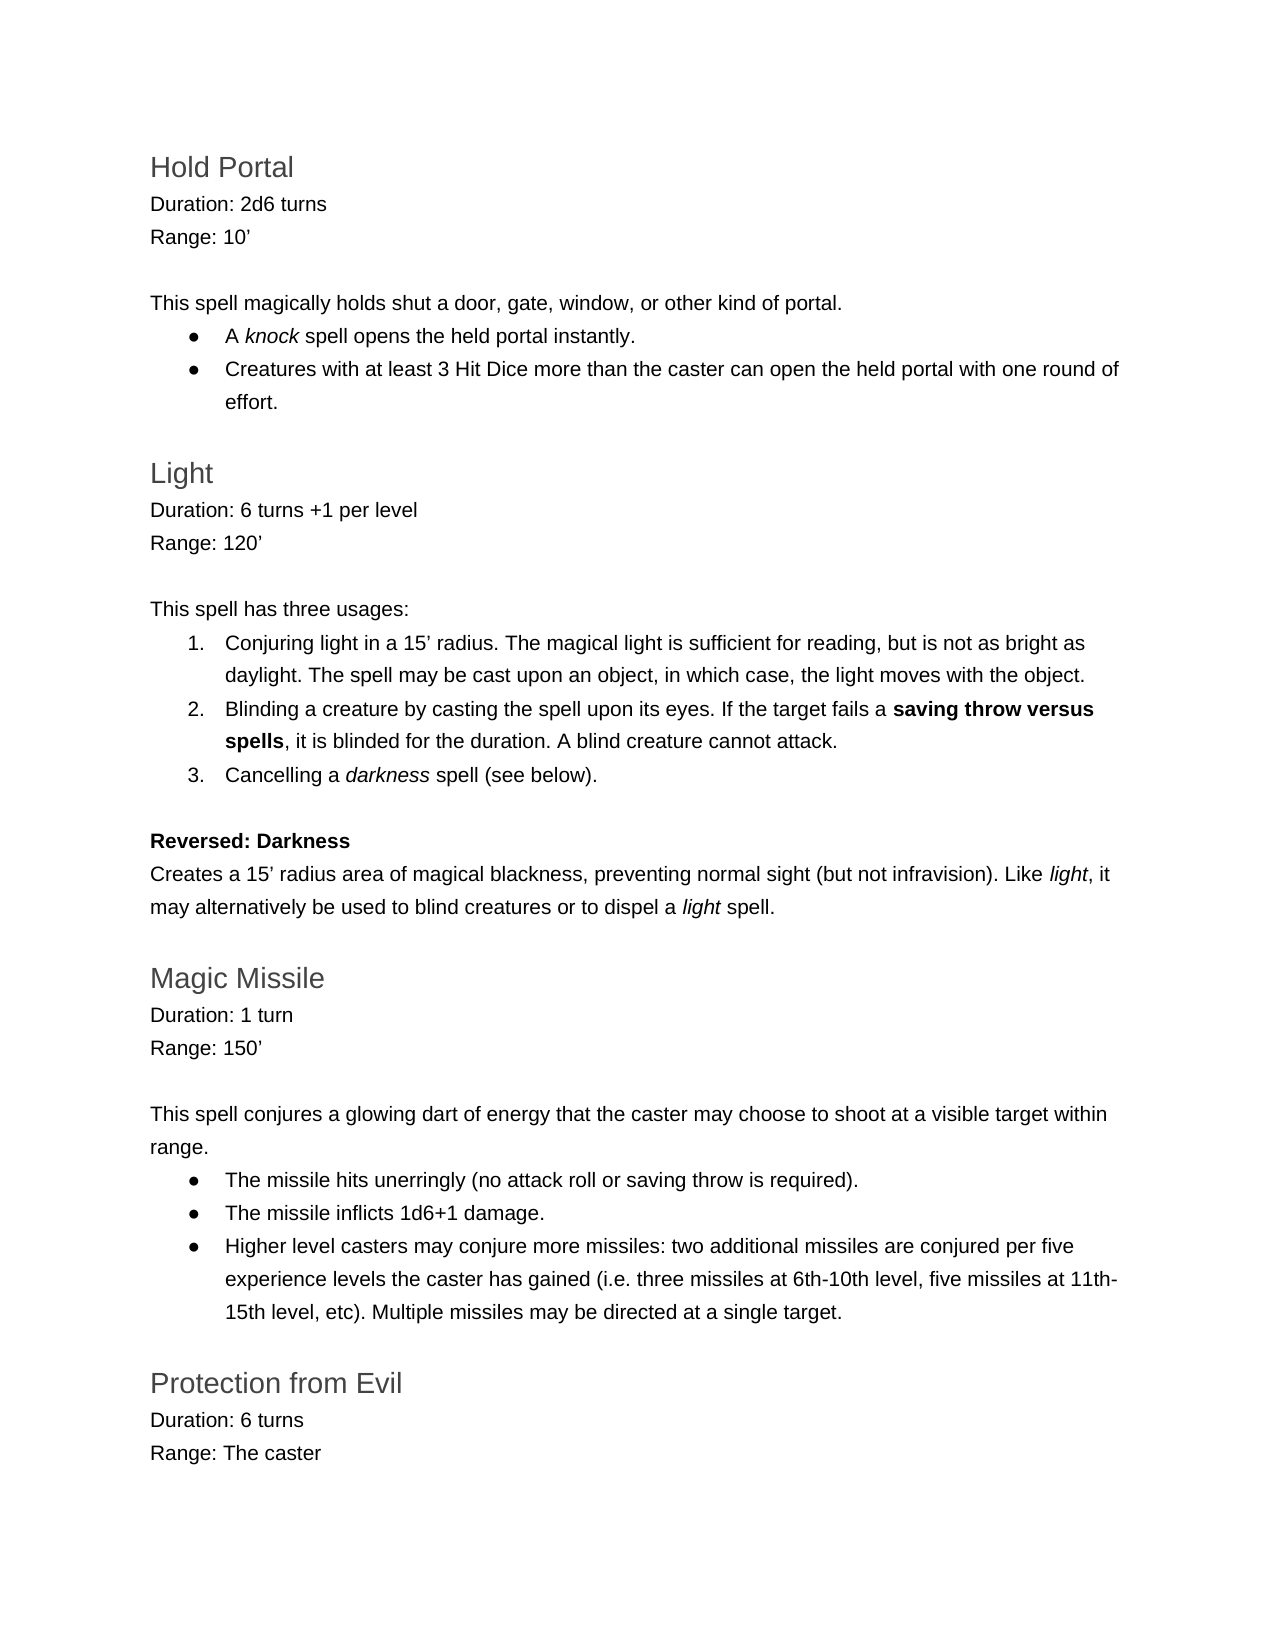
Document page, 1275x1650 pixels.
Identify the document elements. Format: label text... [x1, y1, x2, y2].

text Reversed: Darkness [150, 828, 1125, 852]
subtitle Light [150, 456, 1125, 490]
text This spell conjures a glowing dart of energy that the caster may choose to shoot at a visible target within range. [150, 1102, 1125, 1159]
text Duration: 6 turns +1 per level [150, 498, 1125, 522]
list Higher level casters may conjure more missiles: two additional missiles are conjured per five experience levels the caster has gained (i.e. three missiles at 6th-10th level, five missiles at 11th-15th level, etc). Multiple missiles may be directed at a single target. [187, 1234, 1125, 1324]
text Range: The caster [150, 1441, 1125, 1465]
text Range: 10’ [150, 225, 1125, 249]
list Cancelling a darkness spell (see below). [187, 762, 1125, 786]
list The missile hits unerringly (no attack roll or saving throw is required). [187, 1168, 1125, 1192]
text This spell magically holds shut a door, gate, window, or other kind of portal. [150, 291, 1125, 315]
list A knock spell opens the held portal instantly. [187, 324, 1125, 348]
subtitle Protection from Evil [150, 1366, 1125, 1400]
subtitle Magic Missile [150, 961, 1125, 994]
text Duration: 2d6 turns [150, 192, 1125, 216]
list Creatures with at least 3 Hit Dice more than the caster can open the held portal with one round of effort. [187, 357, 1125, 414]
text Range: 120’ [150, 531, 1125, 555]
text Duration: 6 turns [150, 1408, 1125, 1432]
list The missile inflicts 1d6+1 damage. [187, 1201, 1125, 1225]
list Conjuring light in a 15’ radius. The magical light is sufficient for reading, but is not as bright as daylight. The spell may be cast upon an object, in which case, the light moves with the object. [187, 630, 1125, 687]
subtitle Hold Portal [150, 150, 1125, 183]
text Duration: 1 turn [150, 1003, 1125, 1027]
list Blinding a creature by casting the spell upon its eyes. If the target fails a saving throw versus spells, it is blinded for the duration. A blind creature cannot attack. [187, 696, 1125, 753]
text Creates a 15’ radius area of magical blackness, preventing normal sight (but not infravision). Like light, it may alternatively be used to blind creatures or to dispel a light spell. [150, 861, 1125, 918]
text Range: 150’ [150, 1036, 1125, 1060]
text This spell has three usages: [150, 597, 1125, 621]
